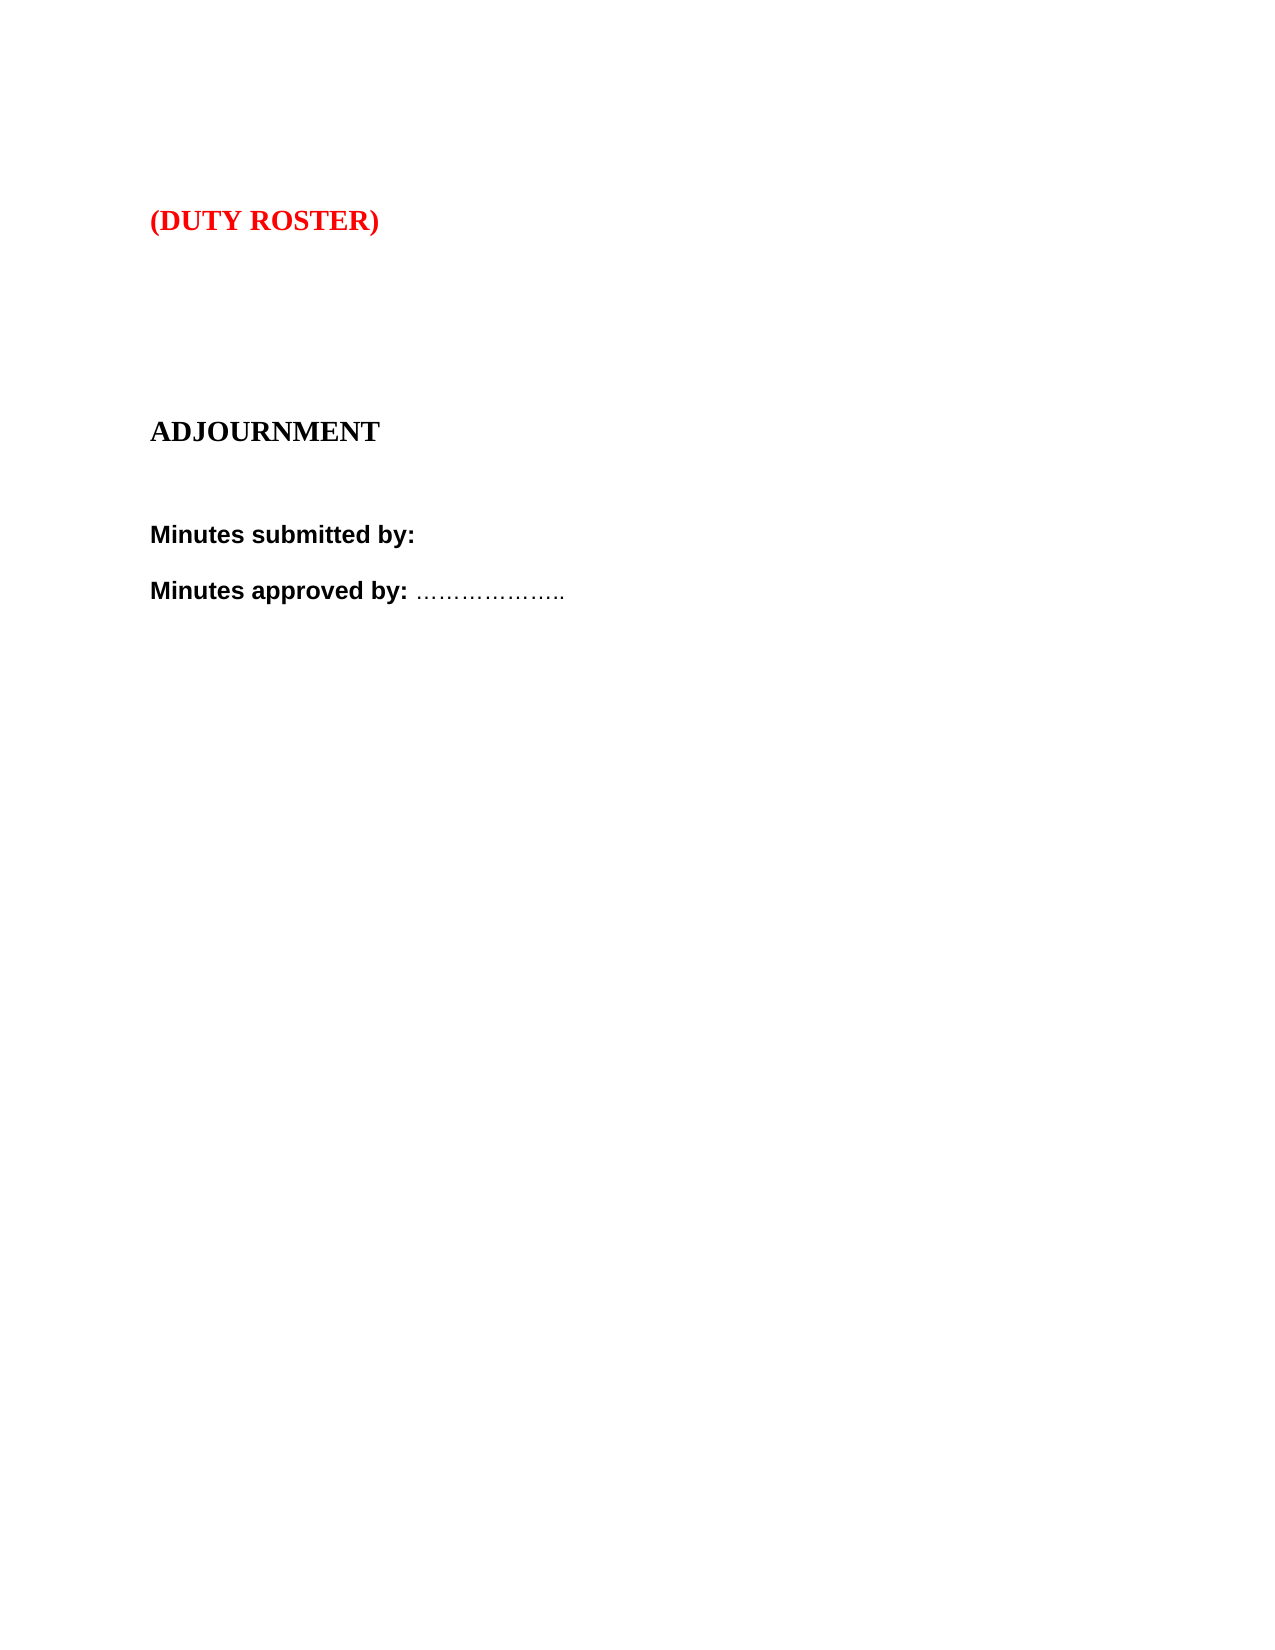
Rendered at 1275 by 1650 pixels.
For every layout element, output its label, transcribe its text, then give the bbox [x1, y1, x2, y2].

text ADJOURNMENT [150, 414, 1125, 448]
text (DUTY ROSTER) [150, 203, 1125, 236]
text Minutes submitted by: [150, 520, 1125, 548]
text Minutes approved by: ……………….. [150, 576, 1125, 605]
